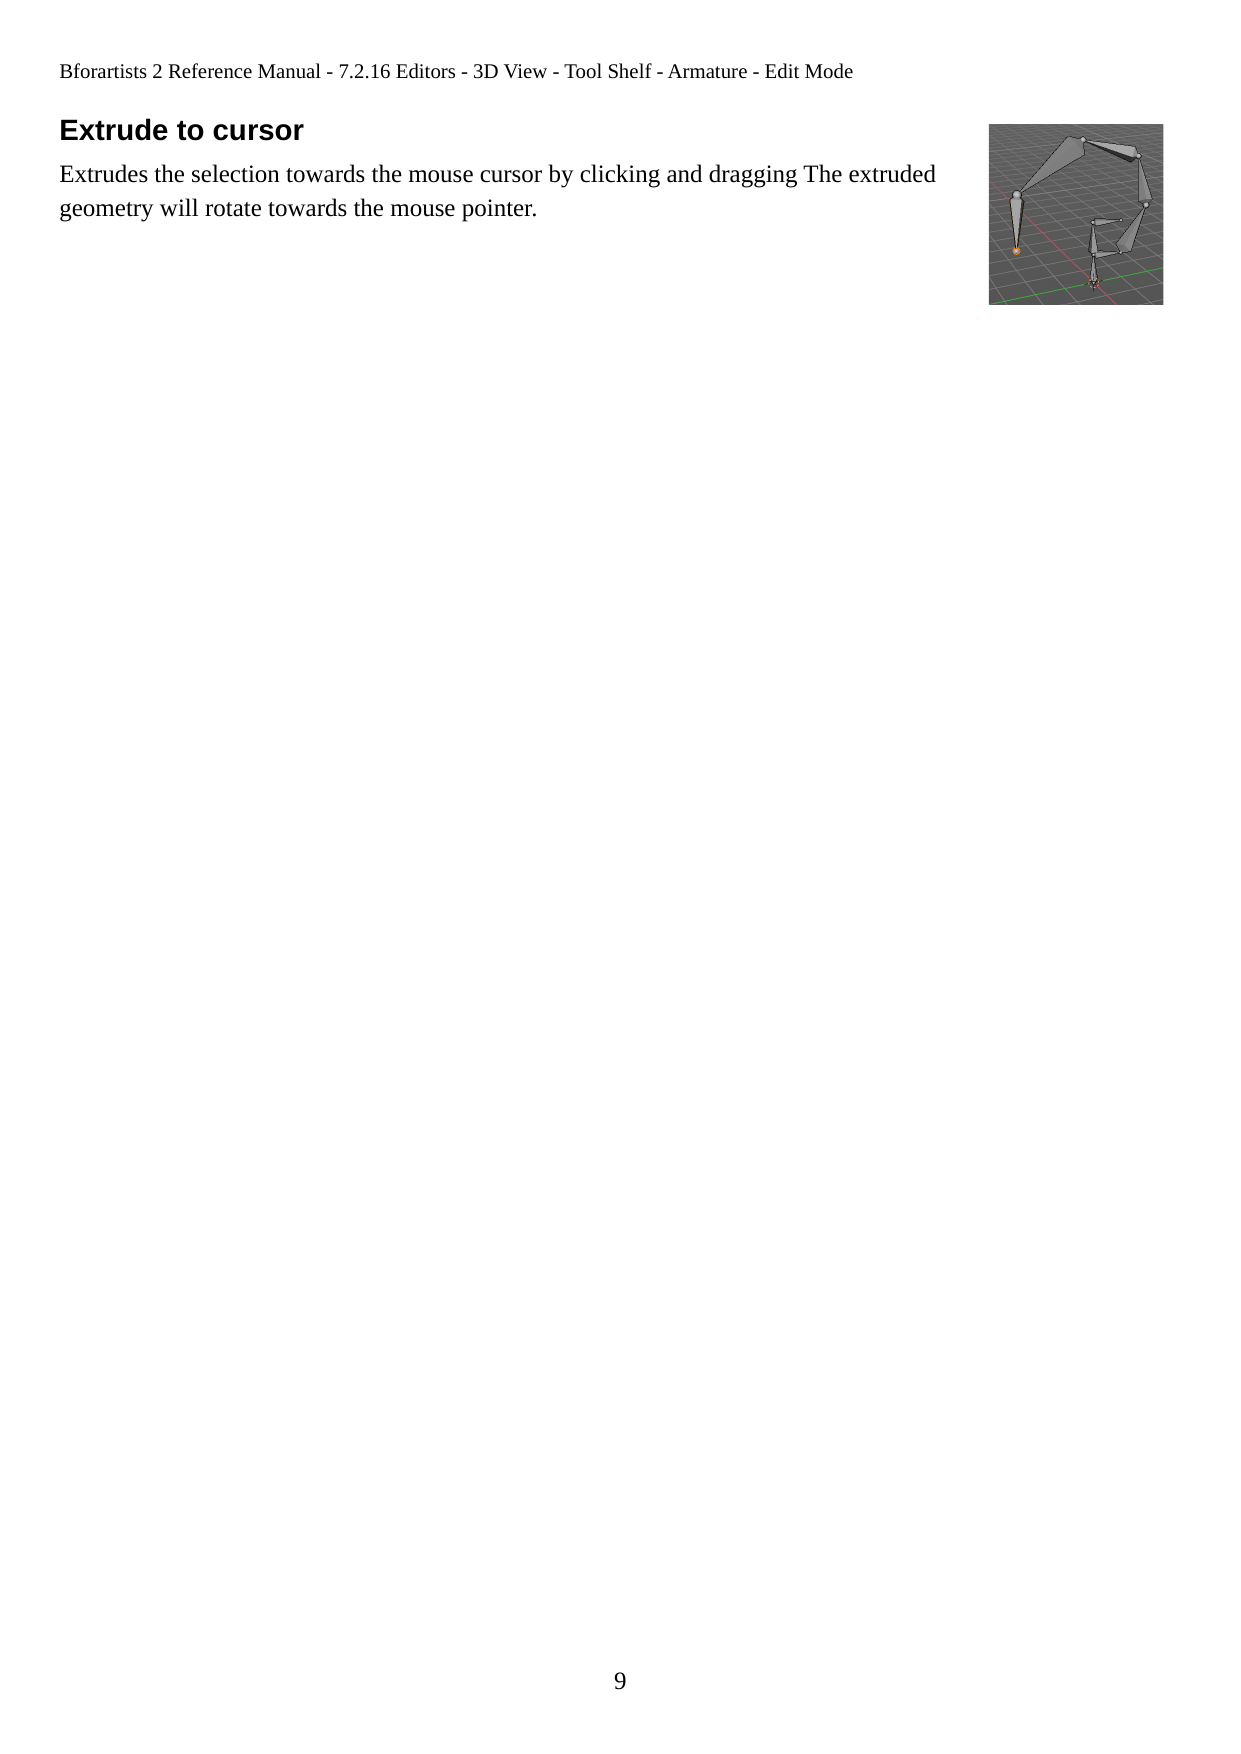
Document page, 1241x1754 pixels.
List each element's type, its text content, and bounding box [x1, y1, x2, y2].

picture [988, 124, 1164, 305]
subtitle Extrude to cursor [59, 113, 1181, 146]
text Extrudes the selection towards the mouse cursor by clicking and dragging The extruded geometry will rotate towards the mouse pointer. [59, 159, 988, 222]
